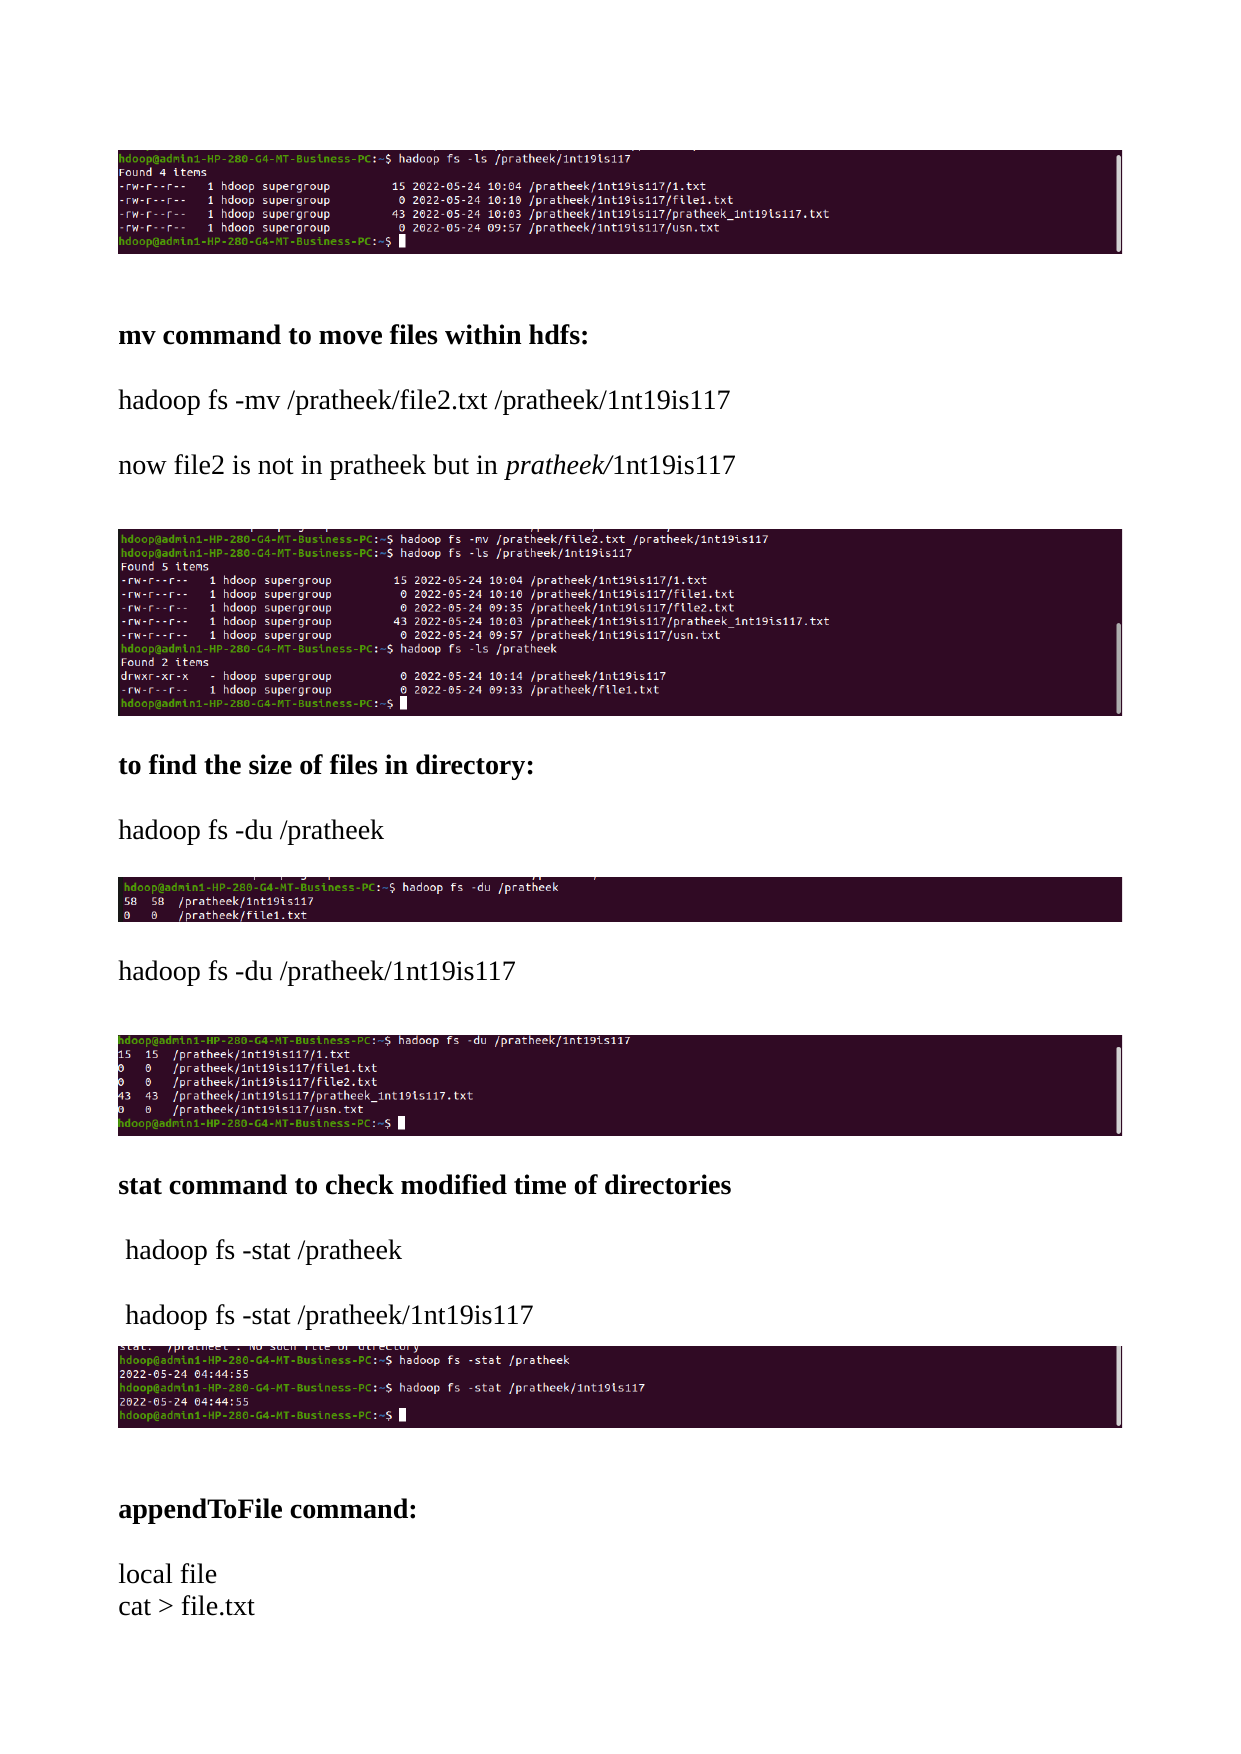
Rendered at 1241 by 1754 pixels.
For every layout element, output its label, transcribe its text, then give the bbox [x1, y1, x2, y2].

text hadoop fs -mv /pratheek/file2.txt /pratheek/1nt19is117 [118, 383, 1122, 416]
picture [118, 529, 1123, 716]
text stat command to check modified time of directories [118, 1168, 1122, 1201]
text hadoop fs -du /pratheek [118, 813, 1122, 845]
picture [118, 1346, 1123, 1428]
picture [118, 1035, 1123, 1136]
text hadoop fs -stat /pratheek [118, 1233, 1122, 1265]
text to find the size of files in directory: [118, 748, 1122, 781]
text hadoop fs -du /pratheek/1nt19is117 [118, 954, 1122, 986]
picture [118, 150, 1123, 254]
text cat > file.txt [118, 1589, 1122, 1622]
text mv command to move files within hdfs: [118, 318, 1122, 351]
text appendToFile command: [118, 1492, 1122, 1525]
picture [118, 877, 1123, 922]
text local file [118, 1557, 1122, 1589]
text hadoop fs -stat /pratheek/1nt19is117 [118, 1298, 1122, 1330]
text now file2 is not in pratheek but in pratheek/1nt19is117 [118, 448, 1122, 480]
